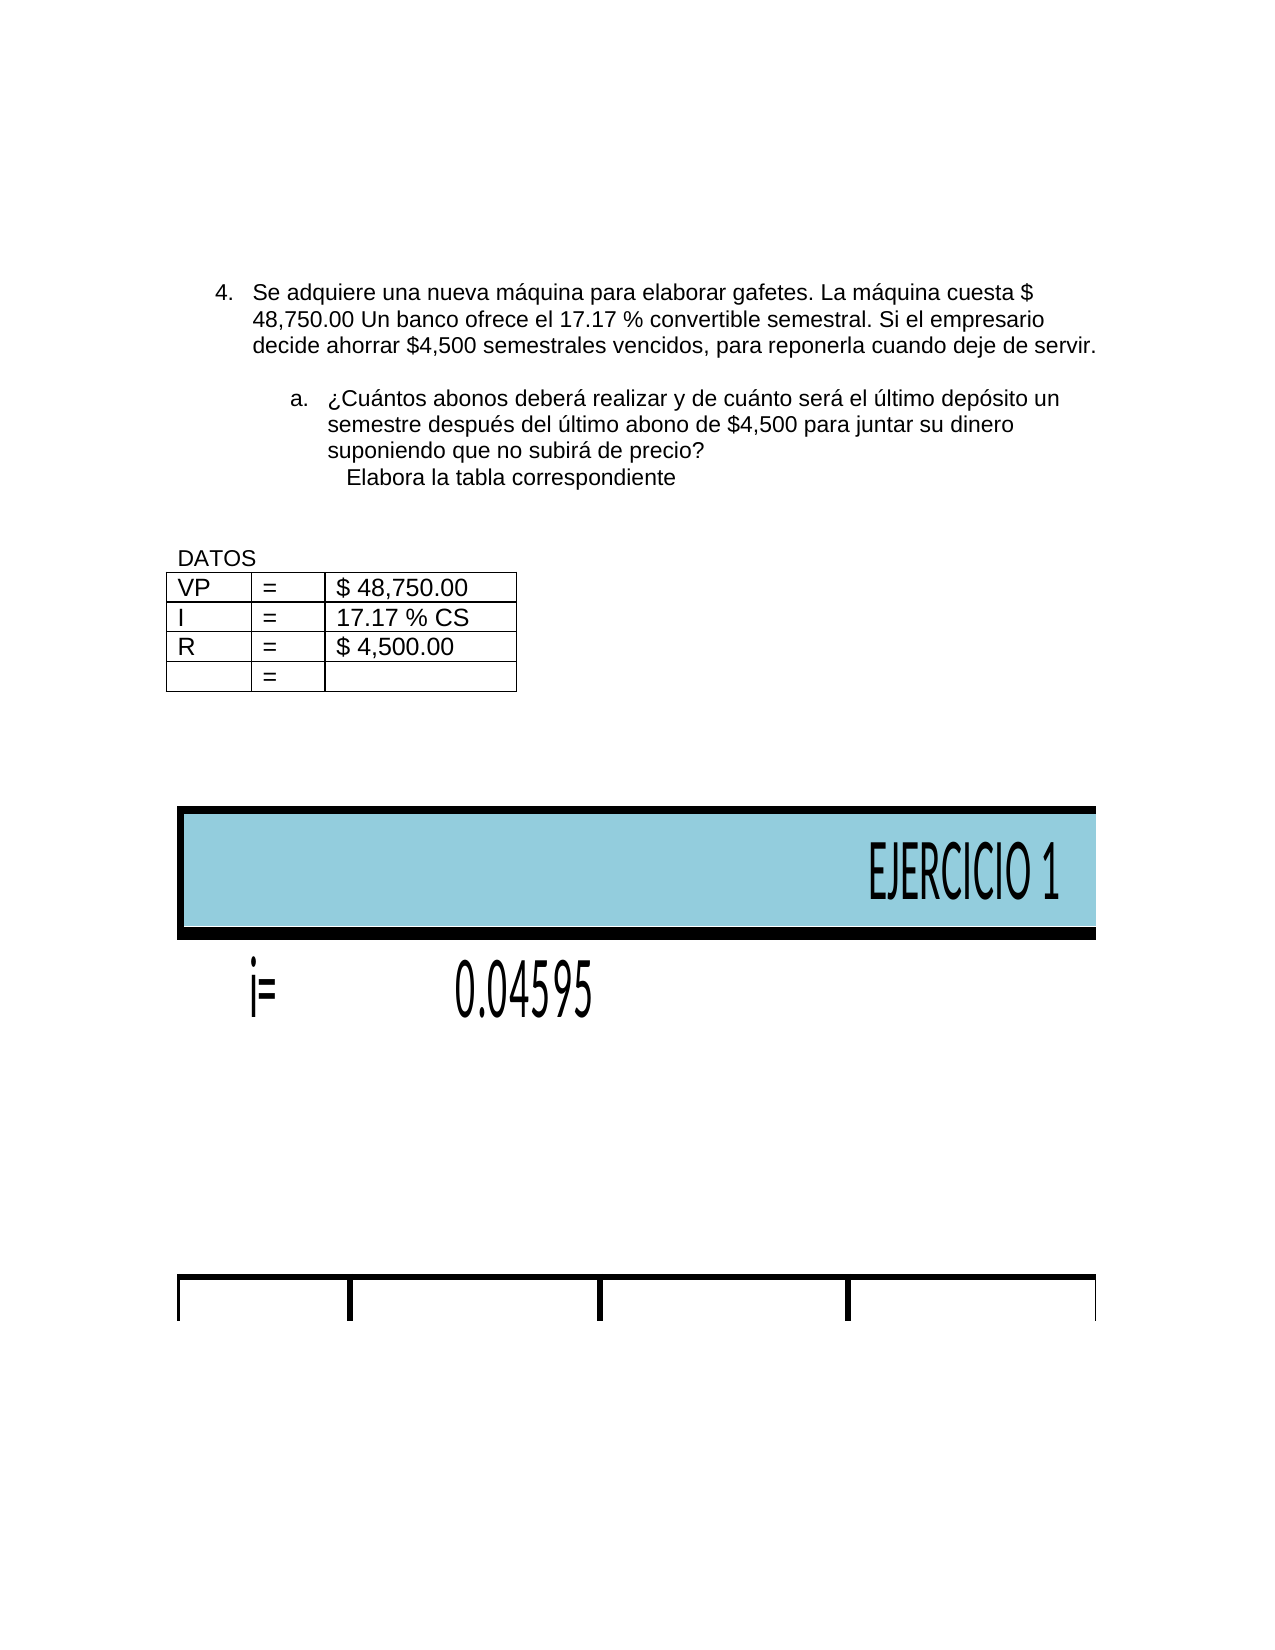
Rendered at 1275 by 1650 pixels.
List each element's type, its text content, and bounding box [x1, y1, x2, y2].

table_cell = [252, 632, 324, 661]
text Elabora la tabla correspondiente [346, 464, 1098, 490]
table_cell 17.17 % CS [326, 603, 516, 631]
table_cell [167, 662, 251, 691]
table_cell R [167, 632, 251, 661]
table_cell = [252, 662, 324, 691]
table_header VP [167, 573, 251, 601]
table_cell = [252, 603, 324, 631]
table_cell I [167, 603, 251, 631]
table_header $ 48,750.00 [326, 573, 516, 601]
table_cell $ 4,500.00 [326, 632, 516, 661]
table_cell [326, 662, 516, 691]
list ¿Cuántos abonos deberá realizar y de cuánto será el último depósito un semestre después del último abono de $4,500 para juntar su dinero suponiendo que no subirá de precio? [290, 385, 1098, 464]
text DATOS [177, 545, 1098, 572]
list Se adquiere una nueva máquina para elaborar gafetes. La máquina cuesta $ 48,750.00 Un banco ofrece el 17.17 % convertible semestral. Si el empresario decide ahorrar $4,500 semestrales vencidos, para reponerla cuando deje de servir. [215, 279, 1098, 358]
table_header = [252, 573, 324, 601]
